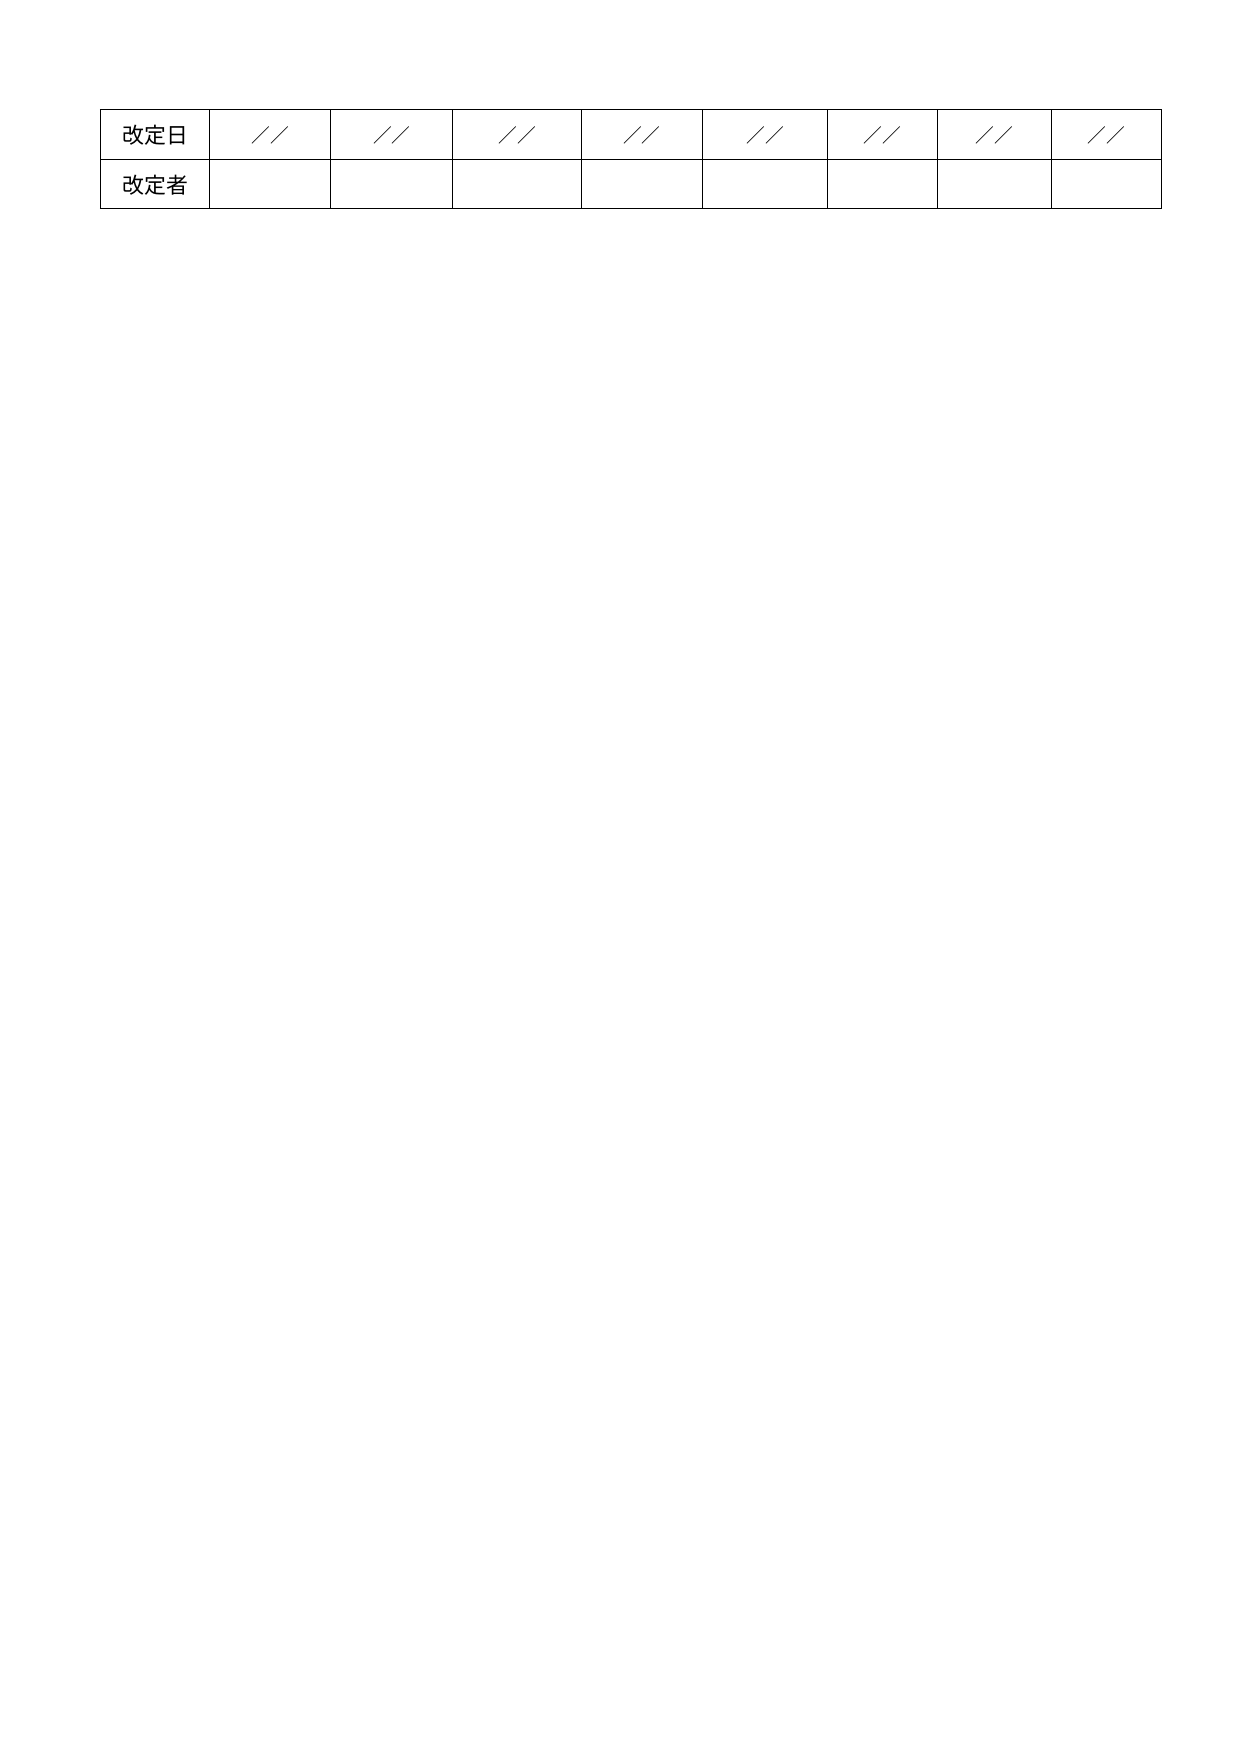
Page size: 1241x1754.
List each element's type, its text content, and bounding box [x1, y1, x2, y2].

table_cell [331, 160, 452, 208]
table_cell ／／ [210, 110, 330, 158]
table_cell 改定日 [101, 110, 209, 158]
table_cell ／／ [703, 110, 827, 158]
table_cell ／／ [331, 110, 452, 158]
table_cell ／／ [582, 110, 702, 158]
table_cell [210, 160, 330, 208]
table_cell [582, 160, 702, 208]
table_cell [453, 160, 581, 208]
table_cell 改定者 [101, 160, 209, 208]
table_cell [828, 160, 937, 208]
table_cell ／／ [453, 110, 581, 158]
table_cell ／／ [938, 110, 1051, 158]
table_cell ／／ [1052, 110, 1161, 158]
table_cell [938, 160, 1051, 208]
table_cell [703, 160, 827, 208]
table_cell [1052, 160, 1161, 208]
table_cell ／／ [828, 110, 937, 158]
